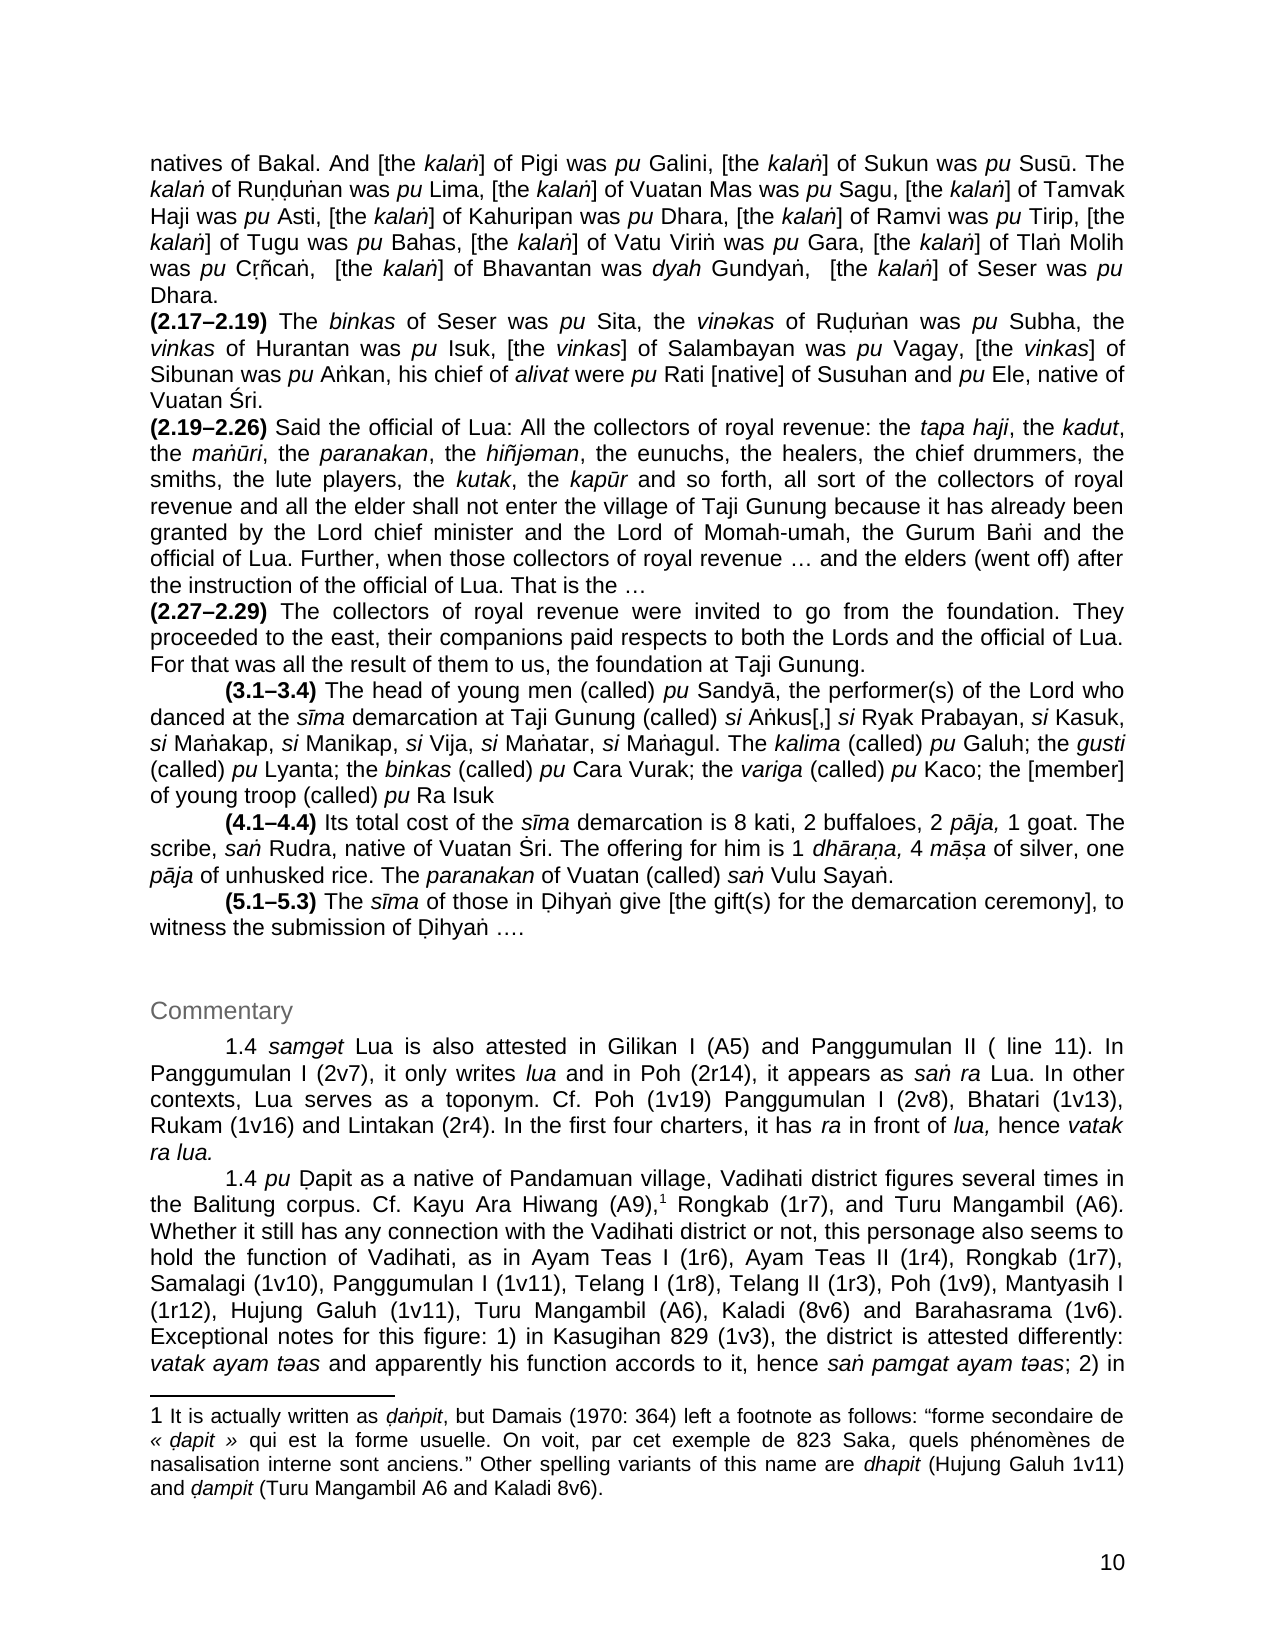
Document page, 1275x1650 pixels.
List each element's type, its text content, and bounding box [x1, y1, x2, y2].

text (3.1–3.4) The head of young men (called) pu Sandyā, the performer(s) of the Lord who danced at the sīma demarcation at Taji Gunung (called) si Aṅkus[,] si Ryak Prabayan, si Kasuk, si Maṅakap, si Manikap, si Vija, si Maṅatar, si Maṅagul. The kalima (called) pu Galuh; the gusti (called) pu Lyanta; the binkas (called) pu Cara Vurak; the variga (called) pu Kaco; the [member] of young troop (called) pu Ra Isuk [150, 677, 1125, 809]
text 1.4 samgət Lua is also attested in Gilikan I (A5) and Panggumulan II ( line 11). In Panggumulan I (2v7), it only writes lua and in Poh (2r14), it appears as saṅ ra Lua. In other contexts, Lua serves as a toponym. Cf. Poh (1v19) Panggumulan I (2v8), Bhatari (1v13), Rukam (1v16) and Lintakan (2r4). In the first four charters, it has ra in front of lua, hence vatak ra lua. [150, 1033, 1125, 1165]
text (2.27–2.29) The collectors of royal revenue were invited to go from the foundation. They proceeded to the east, their companions paid respects to both the Lords and the official of Lua. For that was all the result of them to us, the foundation at Taji Gunung. [150, 598, 1125, 677]
text natives of Bakal. And [the kalaṅ] of Pigi was pu Galini, [the kalaṅ] of Sukun was pu Susū. The kalaṅ of Ruṇḍuṅan was pu Lima, [the kalaṅ] of Vuatan Mas was pu Sagu, [the kalaṅ] of Tamvak Haji was pu Asti, [the kalaṅ] of Kahuripan was pu Dhara, [the kalaṅ] of Ramvi was pu Tirip, [the kalaṅ] of Tugu was pu Bahas, [the kalaṅ] of Vatu Viriṅ was pu Gara, [the kalaṅ] of Tlaṅ Molih was pu Cṛñcaṅ, [the kalaṅ] of Bhavantan was dyah Gundyaṅ, [the kalaṅ] of Seser was pu Dhara. [150, 150, 1125, 308]
text (4.1–4.4) Its total cost of the sīma demarcation is 8 kati, 2 buffaloes, 2 pāja, 1 goat. The scribe, saṅ Rudra, native of Vuatan Ṡri. The offering for him is 1 dhāraṇa, 4 māṣa of silver, one pāja of unhusked rice. The paranakan of Vuatan (called) saṅ Vulu Sayaṅ. [150, 809, 1125, 888]
text 1.4 pu Ḍapit as a native of Pandamuan village, Vadihati district figures several times in the Balitung corpus. Cf. Kayu Ara Hiwang (A9), Rongkab (1r7), and Turu Mangambil (A6). Whether it still has any connection with the Vadihati district or not, this personage also seems to hold the function of Vadihati, as in Ayam Teas I (1r6), Ayam Teas II (1r4), Rongkab (1r7), Samalagi (1v10), Panggumulan I (1v11), Telang I (1r8), Telang II (1r3), Poh (1v9), Mantyasih I (1r12), Hujung Galuh (1v11), Turu Mangambil (A6), Kaladi (8v6) and Barahasrama (1v6). Exceptional notes for this figure: 1) in Kasugihan 829 (1v3), the district is attested differently: vatak ayam təas and apparently his function accords to it, hence saṅ pamgat ayam təas; 2) in [150, 1165, 1125, 1376]
text (2.17–2.19) The binkas of Seser was pu Sita, the vinəkas of Ruḍuṅan was pu Subha, the vinkas of Hurantan was pu Isuk, [the vinkas] of Salambayan was pu Vagay, [the vinkas] of Sibunan was pu Aṅkan, his chief of alivat were pu Rati [native] of Susuhan and pu Ele, native of Vuatan Śri. [150, 308, 1125, 413]
text (5.1–5.3) The sīma of those in Ḍihyaṅ give [the gift(s) for the demarcation ceremony], to witness the submission of Ḍihyaṅ …. [150, 888, 1125, 941]
subtitle Commentary [150, 996, 1125, 1025]
text (2.19–2.26) Said the official of Lua: All the collectors of royal revenue: the tapa haji, the kadut, the maṅūri, the paranakan, the hiñjəman, the eunuchs, the healers, the chief drummers, the smiths, the lute players, the kutak, the kapūr and so forth, all sort of the collectors of royal revenue and all the elder shall not enter the village of Taji Gunung because it has already been granted by the Lord chief minister and the Lord of Momah-umah, the Gurum Baṅi and the official of Lua. Further, when those collectors of royal revenue … and the elders (went off) after the instruction of the official of Lua. That is the … [150, 413, 1125, 598]
text It is actually written as ḍaṅpit, but Damais (1970: 364) left a footnote as follows: “forme secondaire de « ḍapit » qui est la forme usuelle. On voit, par cet exemple de 823 Saka, quels phénomènes de nasalisation interne sont anciens.” Other spelling variants of this name are dhapit (Hujung Galuh 1v11) and ḍampit (Turu Mangambil A6 and Kaladi 8v6). [150, 1402, 1125, 1500]
